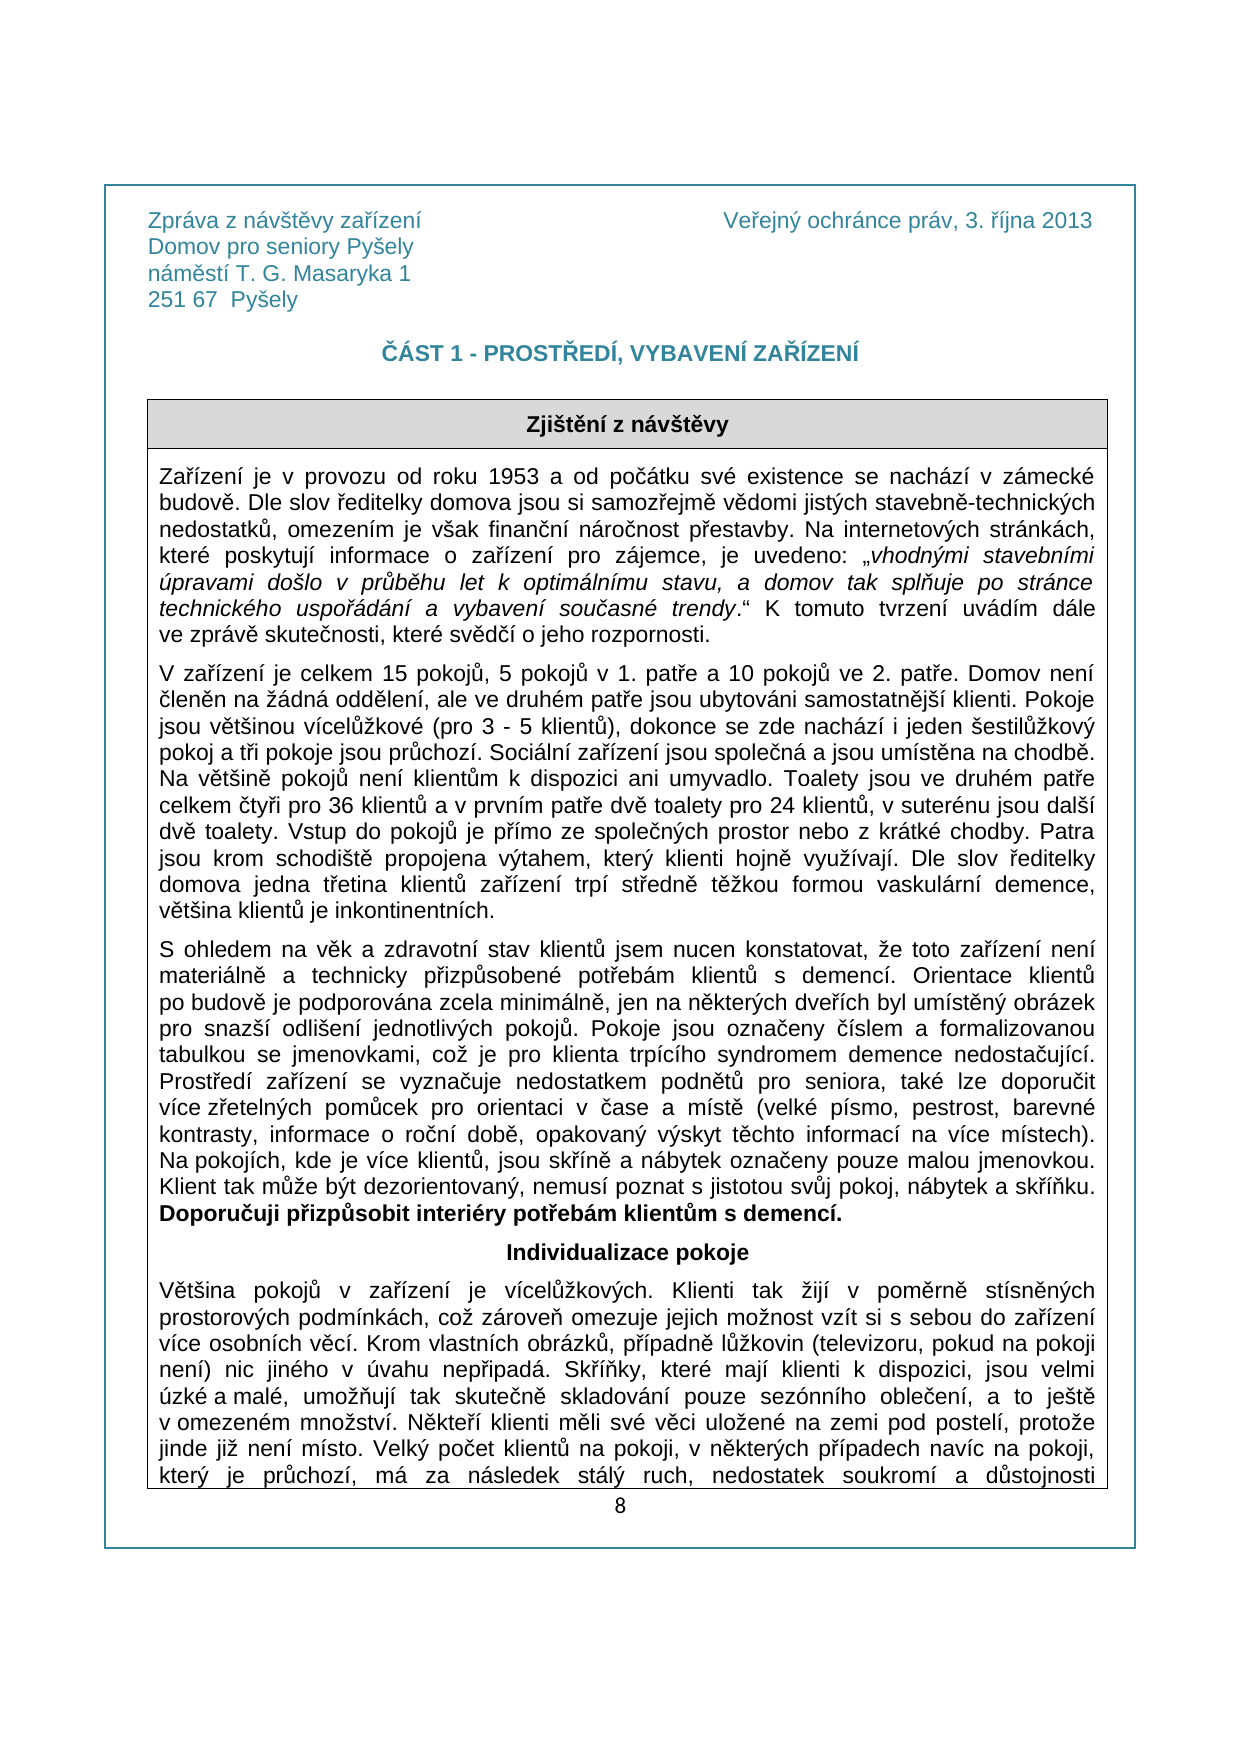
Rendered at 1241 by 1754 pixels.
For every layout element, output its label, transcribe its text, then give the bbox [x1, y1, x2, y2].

subtitle ČÁST 1 - PROSTŘEDÍ, VYBAVENÍ ZAŘÍZENÍ [148, 340, 1092, 367]
table_header Zjištění z návštěvy [148, 400, 1107, 448]
table_cell Zařízení je v provozu od roku 1953 a od počátku své existence se nachází v zámecké budově. Dle slov ředitelky domova jsou si samozřejmě vědomi jistých stavebně-technických nedostatků, omezením je však finanční náročnost přestavby. Na internetových stránkách, které poskytují informace o zařízení pro zájemce, je uvedeno: „vhodnými stavebními úpravami došlo v průběhu let k optimálnímu stavu, a domov tak splňuje po stránce technického uspořádání a vybavení současné trendy.“ K tomuto tvrzení uvádím dále ve zprávě skutečnosti, které svědčí o jeho rozpornosti. V zařízení je celkem 15 pokojů, 5 pokojů v 1. patře a 10 pokojů ve 2. patře. Domov není členěn na žádná oddělení, ale ve druhém patře jsou ubytováni samostatnější klienti. Pokoje jsou většinou vícelůžkové (pro 3 - 5 klientů), dokonce se zde nachází i jeden šestilůžkový pokoj a tři pokoje jsou průchozí. Sociální zařízení jsou společná a jsou umístěna na chodbě. Na většině pokojů není klientům k dispozici ani umyvadlo. Toalety jsou ve druhém patře celkem čtyři pro 36 klientů a v prvním patře dvě toalety pro 24 klientů, v suterénu jsou další dvě toalety. Vstup do pokojů je přímo ze společných prostor nebo z krátké chodby. Patra jsou krom schodiště propojena výtahem, který klienti hojně využívají. Dle slov ředitelky domova jedna třetina klientů zařízení trpí středně těžkou formou vaskulární demence, většina klientů je inkontinentních. S ohledem na věk a zdravotní stav klientů jsem nucen konstatovat, že toto zařízení není materiálně a technicky přizpůsobené potřebám klientů s demencí. Orientace klientů po budově je podporována zcela minimálně, jen na některých dveřích byl umístěný obrázek pro snazší odlišení jednotlivých pokojů. Pokoje jsou označeny číslem a formalizovanou tabulkou se jmenovkami, což je pro klienta trpícího syndromem demence nedostačující. Prostředí zařízení se vyznačuje nedostatkem podnětů pro seniora, také lze doporučit více zřetelných pomůcek pro orientaci v čase a místě (velké písmo, pestrost, barevné kontrasty, informace o roční době, opakovaný výskyt těchto informací na více místech). Na pokojích, kde je více klientů, jsou skříně a nábytek označeny pouze malou jmenovkou. Klient tak může být dezorientovaný, nemusí poznat s jistotou svůj pokoj, nábytek a skříňku. Doporučuji přizpůsobit interiéry potřebám klientům s demencí. Individualizace pokoje Většina pokojů v zařízení je vícelůžkových. Klienti tak žijí v poměrně stísněných prostorových podmínkách, což zároveň omezuje jejich možnost vzít si s sebou do zařízení více osobních věcí. Krom vlastních obrázků, případně lůžkovin (televizoru, pokud na pokoji není) nic jiného v úvahu nepřipadá. Skříňky, které mají klienti k dispozici, jsou velmi úzké a malé, umožňují tak skutečně skladování pouze sezónního oblečení, a to ještě v omezeném množství. Někteří klienti měli své věci uložené na zemi pod postelí, protože jinde již není místo. Velký počet klientů na pokoji, v některých případech navíc na pokoji, který je průchozí, má za následek stálý ruch, nedostatek soukromí a důstojnosti [148, 449, 1107, 1488]
